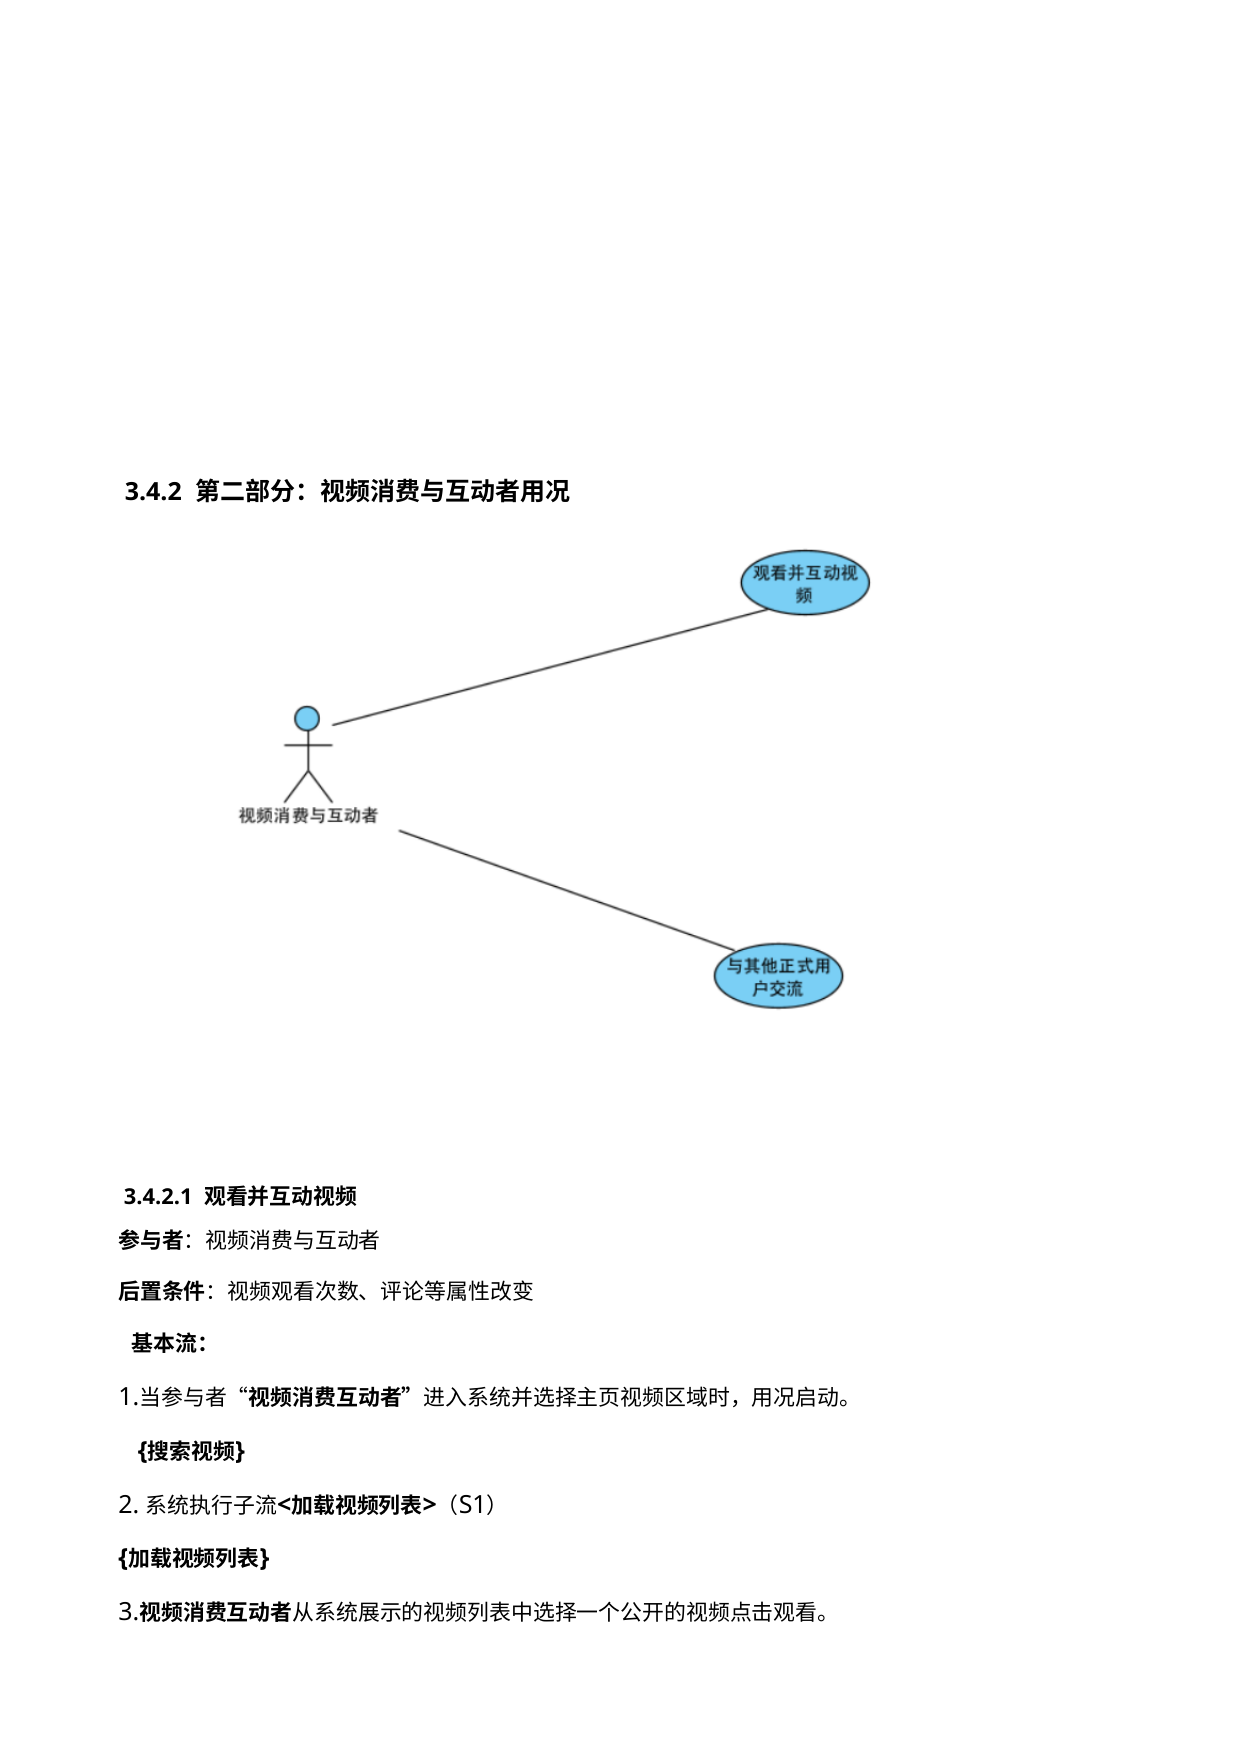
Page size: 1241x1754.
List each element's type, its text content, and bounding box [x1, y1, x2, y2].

text 基本流： [118, 1325, 1122, 1359]
subtitle 第二部分：视频消费与互动者用况 [118, 472, 1122, 508]
text 后置条件：视频观看次数、评论等属性改变 [118, 1274, 1122, 1306]
picture [158, 515, 1082, 1095]
subtitle 观看并互动视频 [118, 1179, 1122, 1211]
text 2. 系统执行子流<加载视频列表>（S1） [118, 1486, 1122, 1520]
text {搜索视频} [118, 1432, 1122, 1467]
text 3.视频消费互动者从系统展示的视频列表中选择一个公开的视频点击观看。 [118, 1594, 1122, 1628]
text 1.当参与者“视频消费互动者”进入系统并选择主页视频区域时，用况启动。 [118, 1379, 1122, 1413]
text {加载视频列表} [118, 1540, 1122, 1574]
text 参与者：视频消费与互动者 [118, 1223, 1122, 1255]
